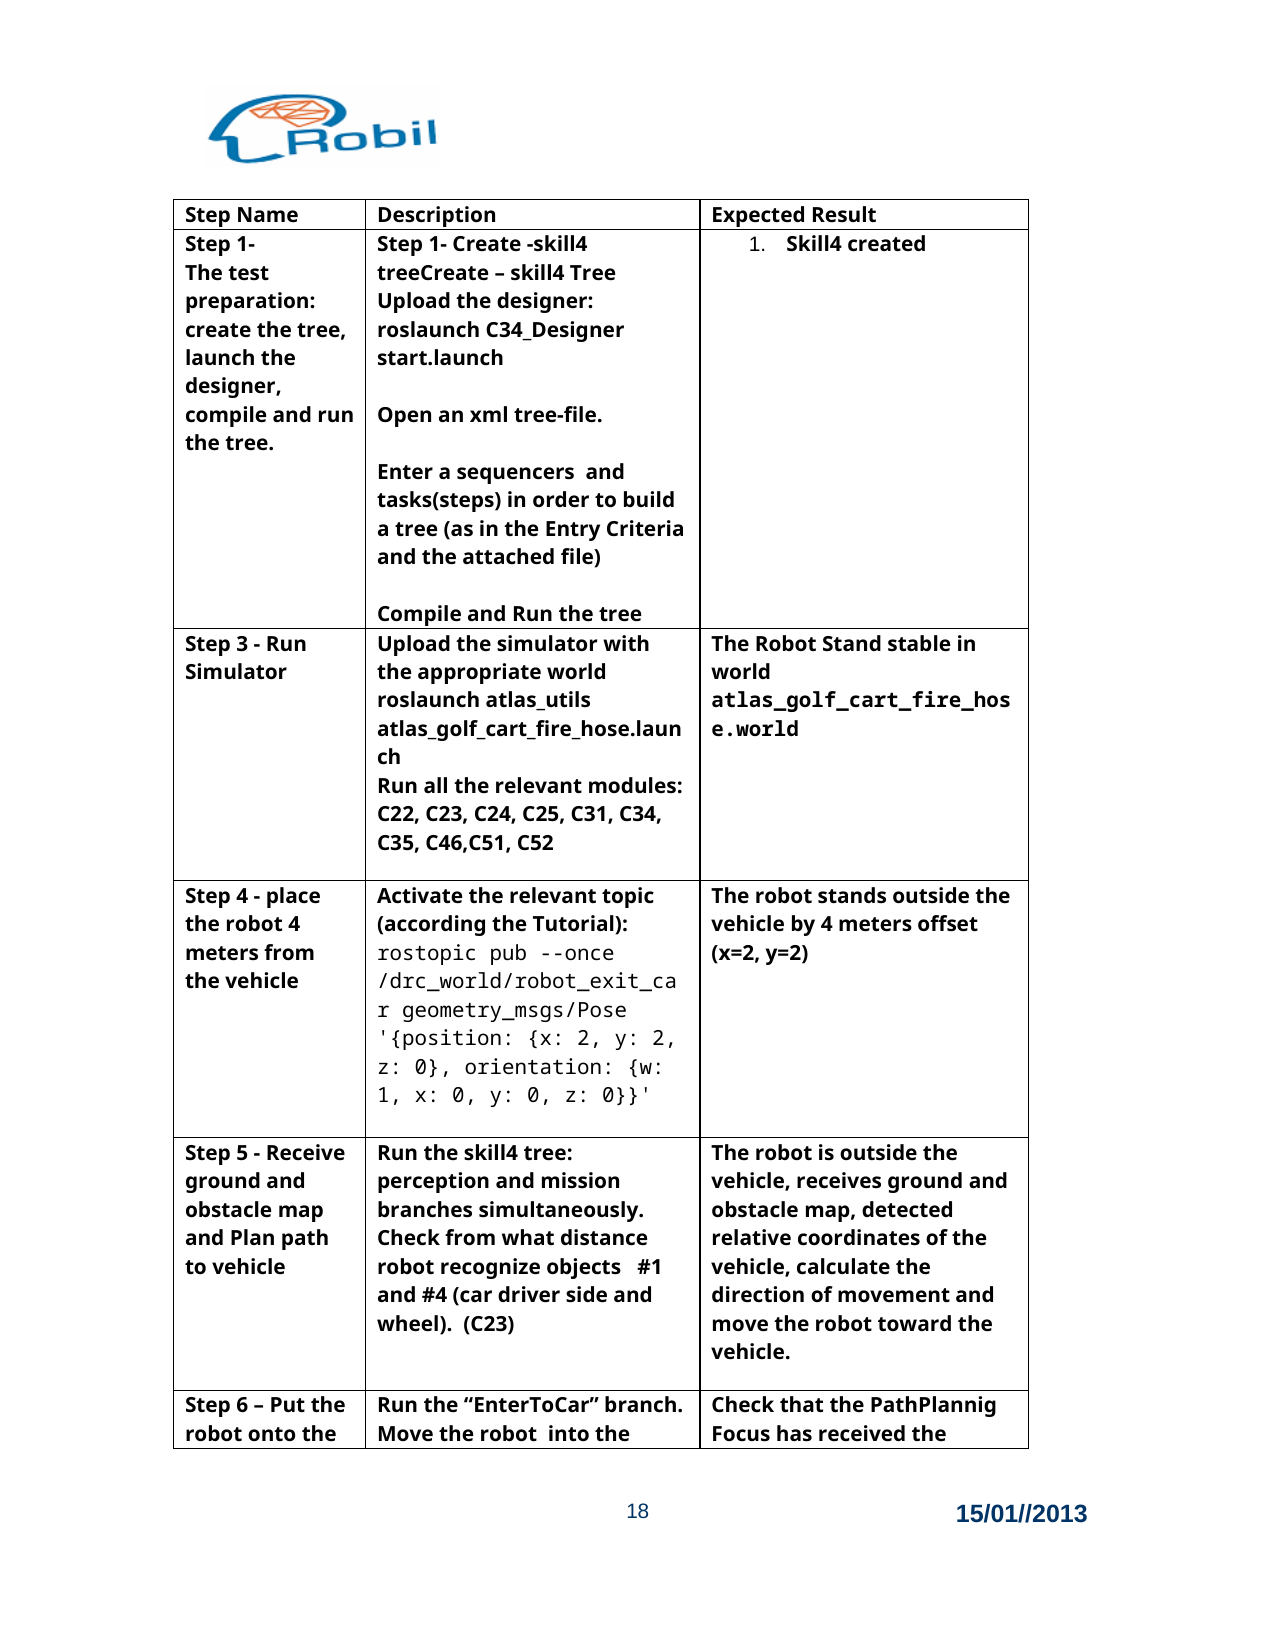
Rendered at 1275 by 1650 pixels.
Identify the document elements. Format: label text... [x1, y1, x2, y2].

table_cell Activate the relevant topic (according the Tutorial): rostopic pub --once /drc_world/robot_exit_car geometry_msgs/Pose '{position: {x: 2, y: 2, z: 0}, orientation: {w: 1, x: 0, y: 0, z: 0}}' [366, 881, 699, 1137]
table_cell Step 1- Create -skill4 treeCreate – skill4 Tree Upload the designer: roslaunch C34_Designer start.launch Open an xml tree-file. Enter a sequencers and tasks(steps) in order to build a tree (as in the Entry Criteria and the attached file) Compile and Run the tree [366, 230, 699, 628]
table_cell The robot is outside the vehicle, receives ground and obstacle map, detected relative coordinates of the vehicle, calculate the direction of movement and move the robot toward the vehicle. [701, 1138, 1028, 1389]
picture [204, 84, 440, 166]
table_cell The Robot Stand stable in world atlas_golf_cart_fire_hose.world [701, 629, 1028, 880]
table_cell Run the “EnterToCar” branch. Move the robot into the [366, 1391, 699, 1447]
table_cell Skill4 created [701, 230, 1028, 628]
table_cell Step 6 – Put the robot onto the [174, 1391, 365, 1447]
table_header Description [366, 200, 699, 228]
table_header Expected Result [701, 200, 1028, 228]
table_cell Step 3 - Run Simulator [174, 629, 365, 880]
table_cell Check that the PathPlannig Focus has received the [701, 1391, 1028, 1447]
table_cell Step 4 - place the robot 4 meters from the vehicle [174, 881, 365, 1137]
table_cell Run the skill4 tree: perception and mission branches simultaneously. Check from what distance robot recognize objects #1 and #4 (car driver side and wheel). (C23) [366, 1138, 699, 1389]
table_cell The robot stands outside the vehicle by 4 meters offset (x=2, y=2) [701, 881, 1028, 1137]
table_cell Step 5 - Receive ground and obstacle map and Plan path to vehicle [174, 1138, 365, 1389]
table_cell Upload the simulator with the appropriate world roslaunch atlas_utils atlas_golf_cart_fire_hose.launch Run all the relevant modules: C22, C23, C24, C25, C31, C34, C35, C46,C51, C52 [366, 629, 699, 880]
table_cell Step 1- The test preparation: create the tree, launch the designer, compile and run the tree. [174, 230, 365, 628]
table_header Step Name [174, 200, 365, 228]
